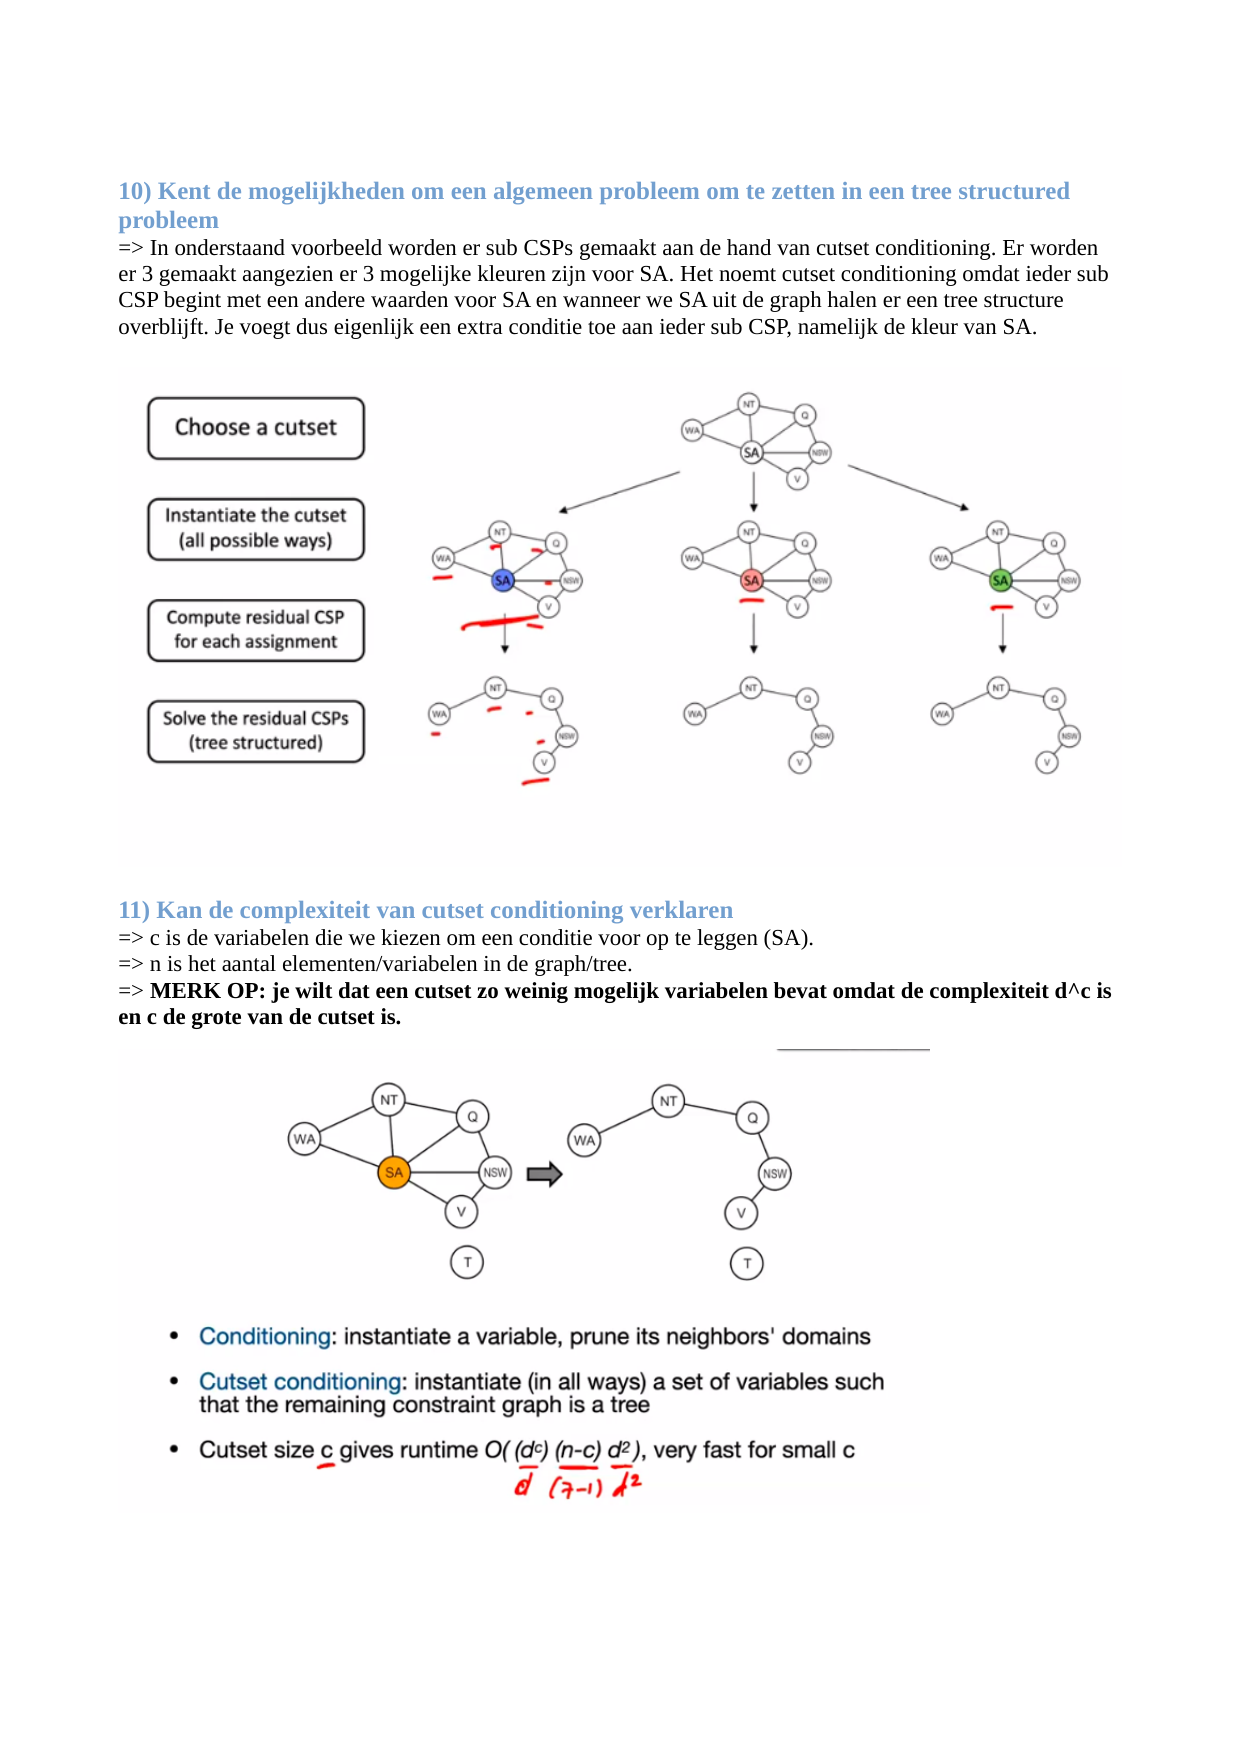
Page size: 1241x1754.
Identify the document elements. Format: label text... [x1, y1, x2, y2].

picture [118, 1049, 930, 1513]
text 10) Kent de mogelijkheden om een algemeen probleem om te zetten in een tree structured probleem [118, 176, 1122, 234]
text 11) Kan de complexiteit van cutset conditioning verklaren [118, 895, 1122, 924]
text => In onderstaand voorbeeld worden er sub CSPs gemaakt aan de hand van cutset conditioning. Er worden er 3 gemaakt aangezien er 3 mogelijke kleuren zijn voor SA. Het noemt cutset conditioning omdat ieder sub CSP begint met een andere waarden voor SA en wanneer we SA uit de graph halen er een tree structure overblijft. Je voegt dus eigenlijk een extra conditie toe aan ieder sub CSP, namelijk de kleur van SA. [118, 234, 1122, 339]
text => MERK OP: je wilt dat een cutset zo weinig mogelijk variabelen bevat omdat de complexiteit d^c is en c de grote van de cutset is. [118, 977, 1122, 1029]
text => n is het aantal elementen/variabelen in de graph/tree. [118, 950, 1122, 977]
picture [118, 367, 1123, 867]
text => c is de variabelen die we kiezen om een conditie voor op te leggen (SA). [118, 924, 1122, 950]
